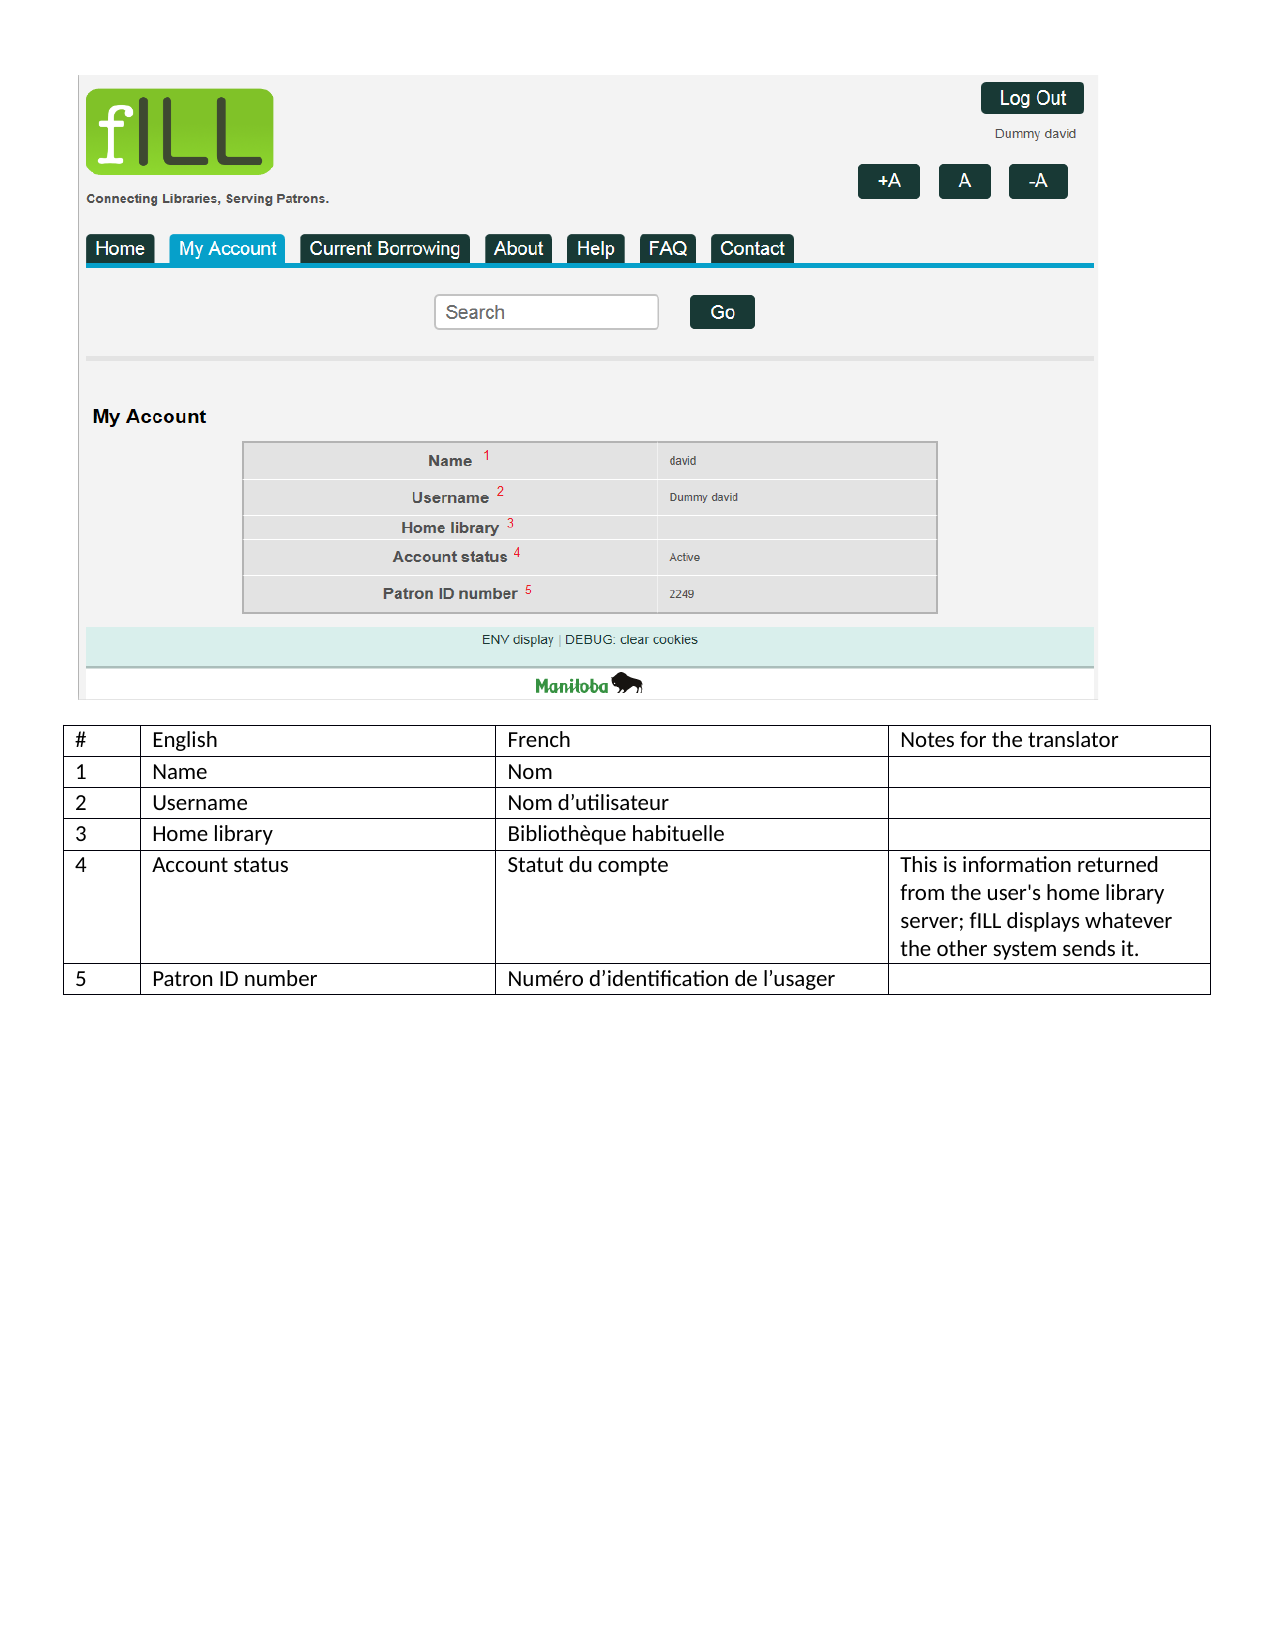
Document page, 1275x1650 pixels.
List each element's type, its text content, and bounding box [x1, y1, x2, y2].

table_header English [141, 726, 495, 756]
table_header Notes for the translator [889, 726, 1210, 756]
picture [78, 75, 1099, 700]
table_cell Name [141, 757, 495, 787]
table_header # [64, 726, 140, 756]
table_cell Account status [141, 851, 495, 963]
table_cell 5 [64, 964, 140, 994]
table_cell This is information returned from the user's home library server; fILL displays whatever the other system sends it. [889, 851, 1210, 963]
table_cell Numéro d’identification de l’usager [496, 964, 888, 994]
table_cell Nom d’utilisateur [496, 788, 888, 818]
table_cell Home library [141, 819, 495, 849]
table_cell 2 [64, 788, 140, 818]
table_cell Username [141, 788, 495, 818]
table_cell Bibliothèque habituelle [496, 819, 888, 849]
table_cell Patron ID number [141, 964, 495, 994]
table_cell 4 [64, 851, 140, 963]
table_cell Statut du compte [496, 851, 888, 963]
table_cell Nom [496, 757, 888, 787]
table_cell [889, 964, 1210, 994]
table_cell 1 [64, 757, 140, 787]
table_cell [889, 757, 1210, 787]
table_cell [889, 788, 1210, 818]
table_cell [889, 819, 1210, 849]
table_cell 3 [64, 819, 140, 849]
table_header French [496, 726, 888, 756]
